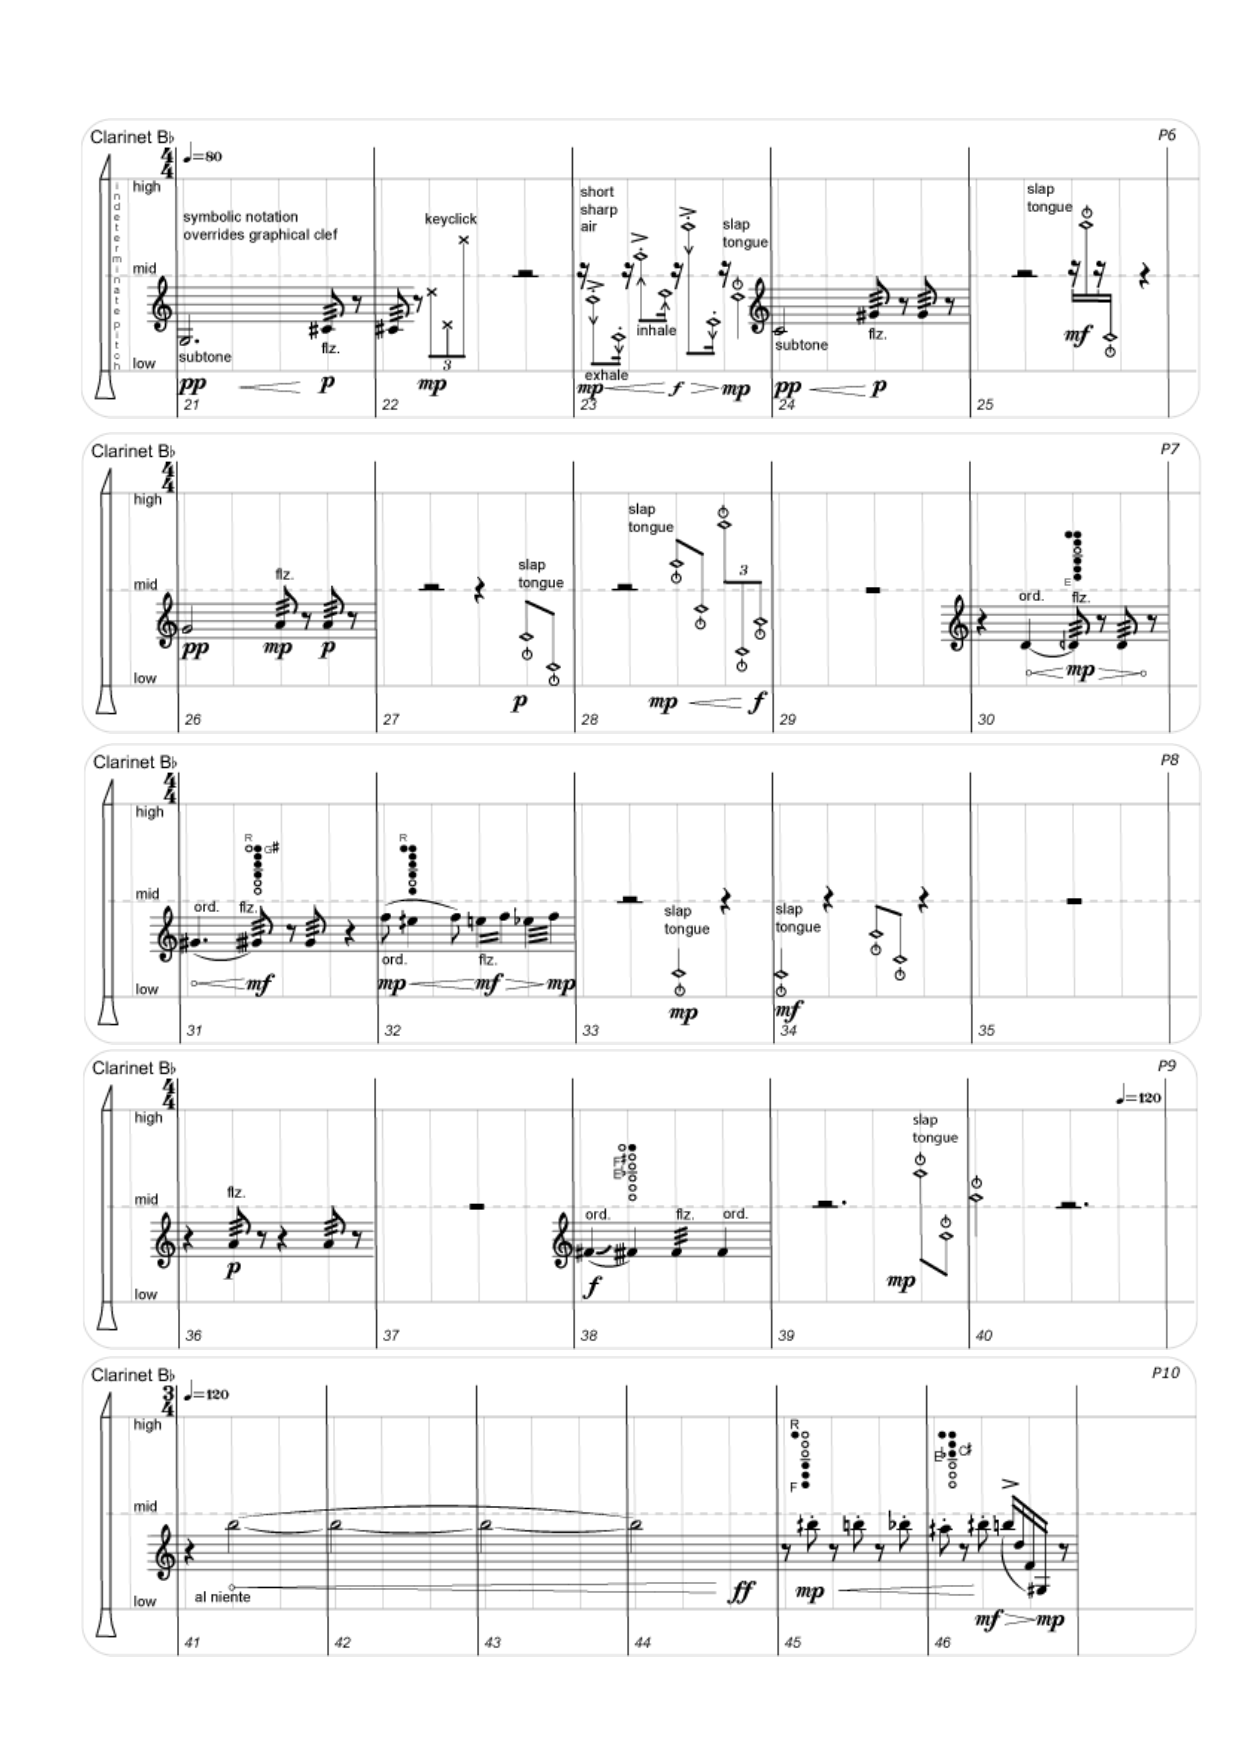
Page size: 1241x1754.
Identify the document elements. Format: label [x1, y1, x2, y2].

picture [81, 1356, 1198, 1657]
picture [82, 1049, 1199, 1350]
picture [81, 432, 1202, 734]
picture [83, 743, 1202, 1045]
picture [80, 118, 1201, 419]
